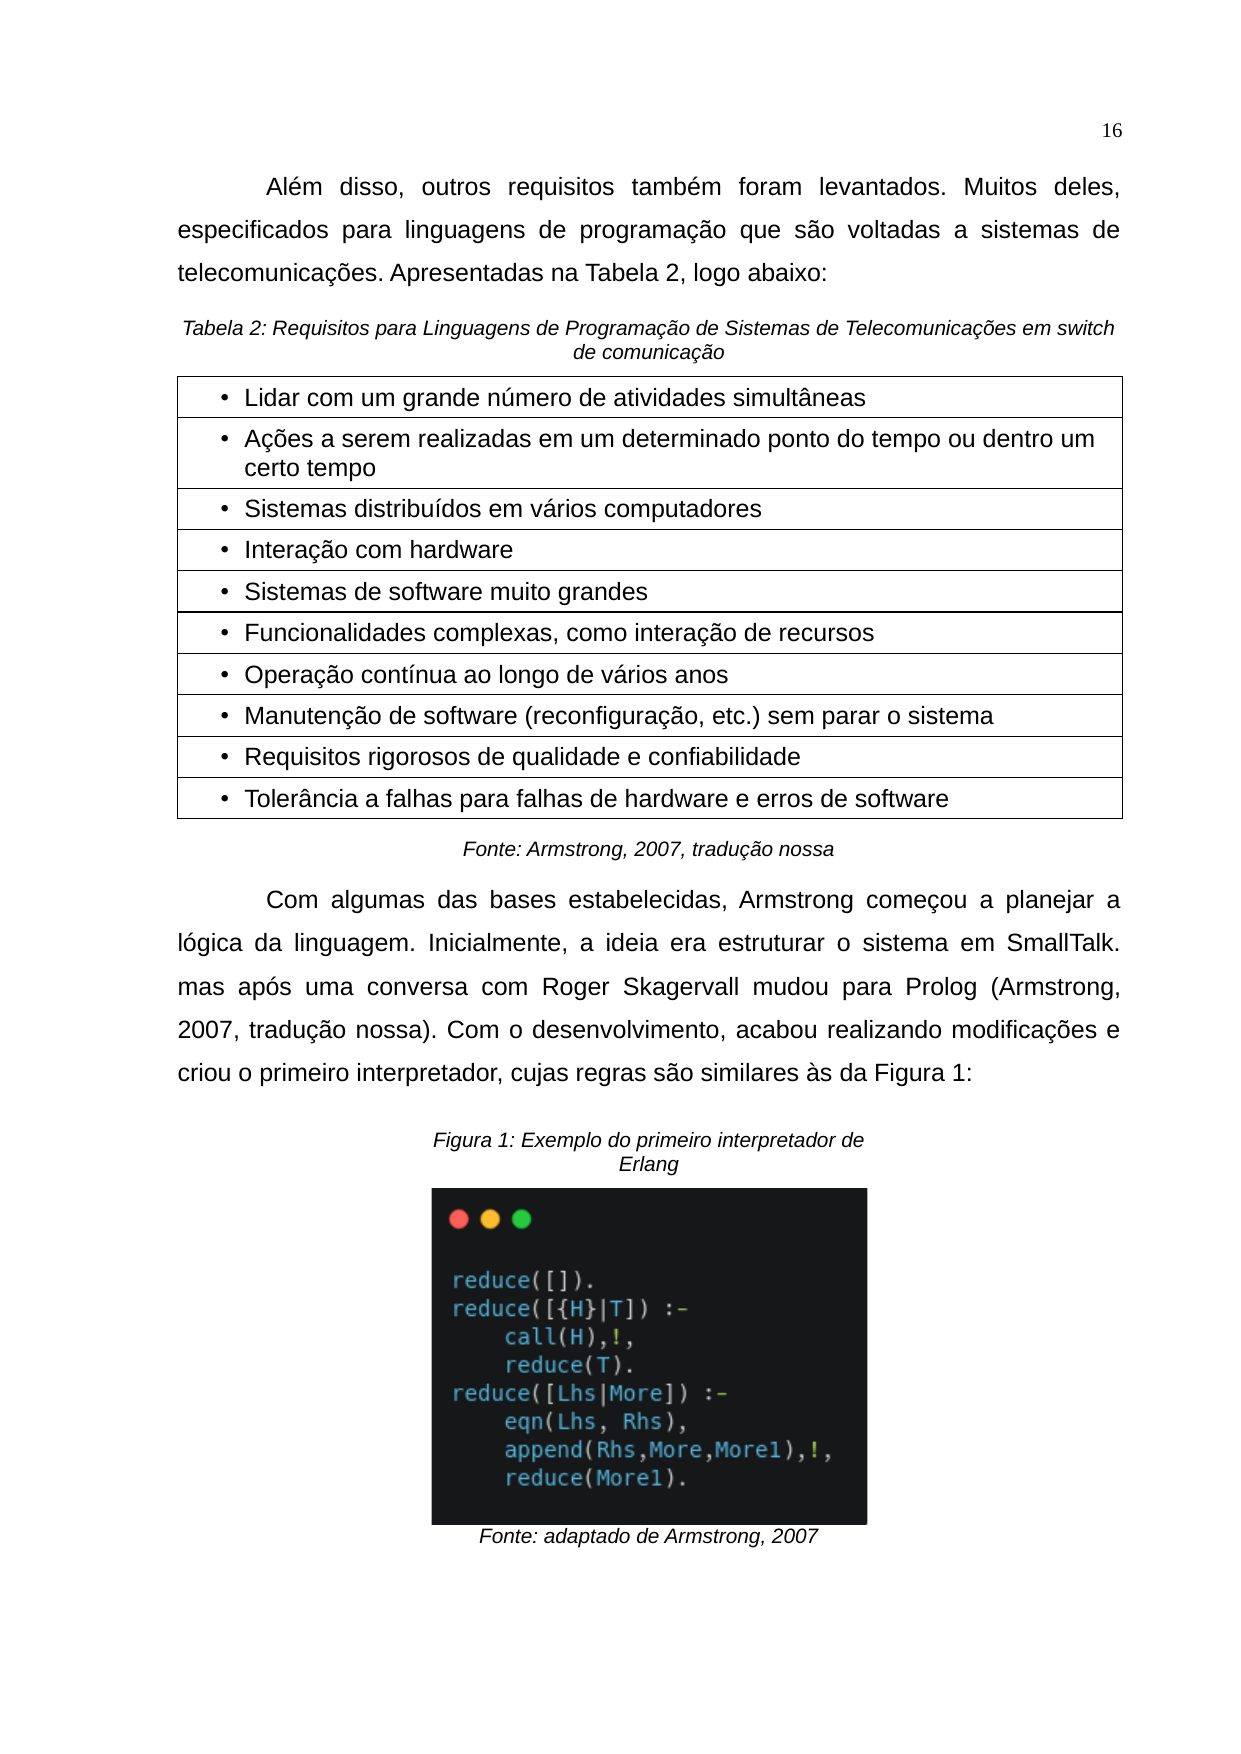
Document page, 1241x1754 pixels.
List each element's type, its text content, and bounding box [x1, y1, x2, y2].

table_cell Manutenção de software (reconfiguração, etc.) sem parar o sistema [178, 695, 1122, 736]
table_cell Tolerância a falhas para falhas de hardware e erros de software [178, 778, 1122, 818]
table_cell Ações a serem realizadas em um determinado ponto do tempo ou dentro um certo tempo [178, 418, 1122, 487]
table_cell Sistemas distribuídos em vários computadores [178, 489, 1122, 529]
table_cell Sistemas de software muito grandes [178, 571, 1122, 611]
text Tabela 2: Requisitos para Linguagens de Programação de Sistemas de Telecomunicações em switch de comunicação [177, 316, 1122, 363]
text Além disso, outros requisitos também foram levantados. Muitos deles, especificados para linguagens de programação que são voltadas a sistemas de telecomunicações. Apresentadas na Tabela 2, logo abaixo: [177, 172, 1122, 287]
table_cell Funcionalidades complexas, como interação de recursos [178, 613, 1122, 653]
table_cell Requisitos rigorosos de qualidade e confiabilidade [178, 737, 1122, 777]
table_cell Interação com hardware [178, 530, 1122, 570]
table_header Lidar com um grande número de atividades simultâneas [178, 377, 1122, 417]
table_cell Operação contínua ao longo de vários anos [178, 654, 1122, 694]
text Figura 1: Exemplo do primeiro interpretador de Erlang [432, 1128, 868, 1188]
text Com algumas das bases estabelecidas, Armstrong começou a planejar a lógica da linguagem. Inicialmente, a ideia era estruturar o sistema em SmallTalk. mas após uma conversa com Roger Skagervall mudou para Prolog (Armstrong, 2007, tradução nossa). Com o desenvolvimento, acabou realizando modificações e criou o primeiro interpretador, cujas regras são similares às da Figura 1: [177, 885, 1122, 1087]
text Fonte: adaptado de Armstrong, 2007 [432, 1525, 868, 1548]
text Fonte: Armstrong, 2007, tradução nossa [177, 837, 1122, 861]
picture [431, 1188, 868, 1525]
